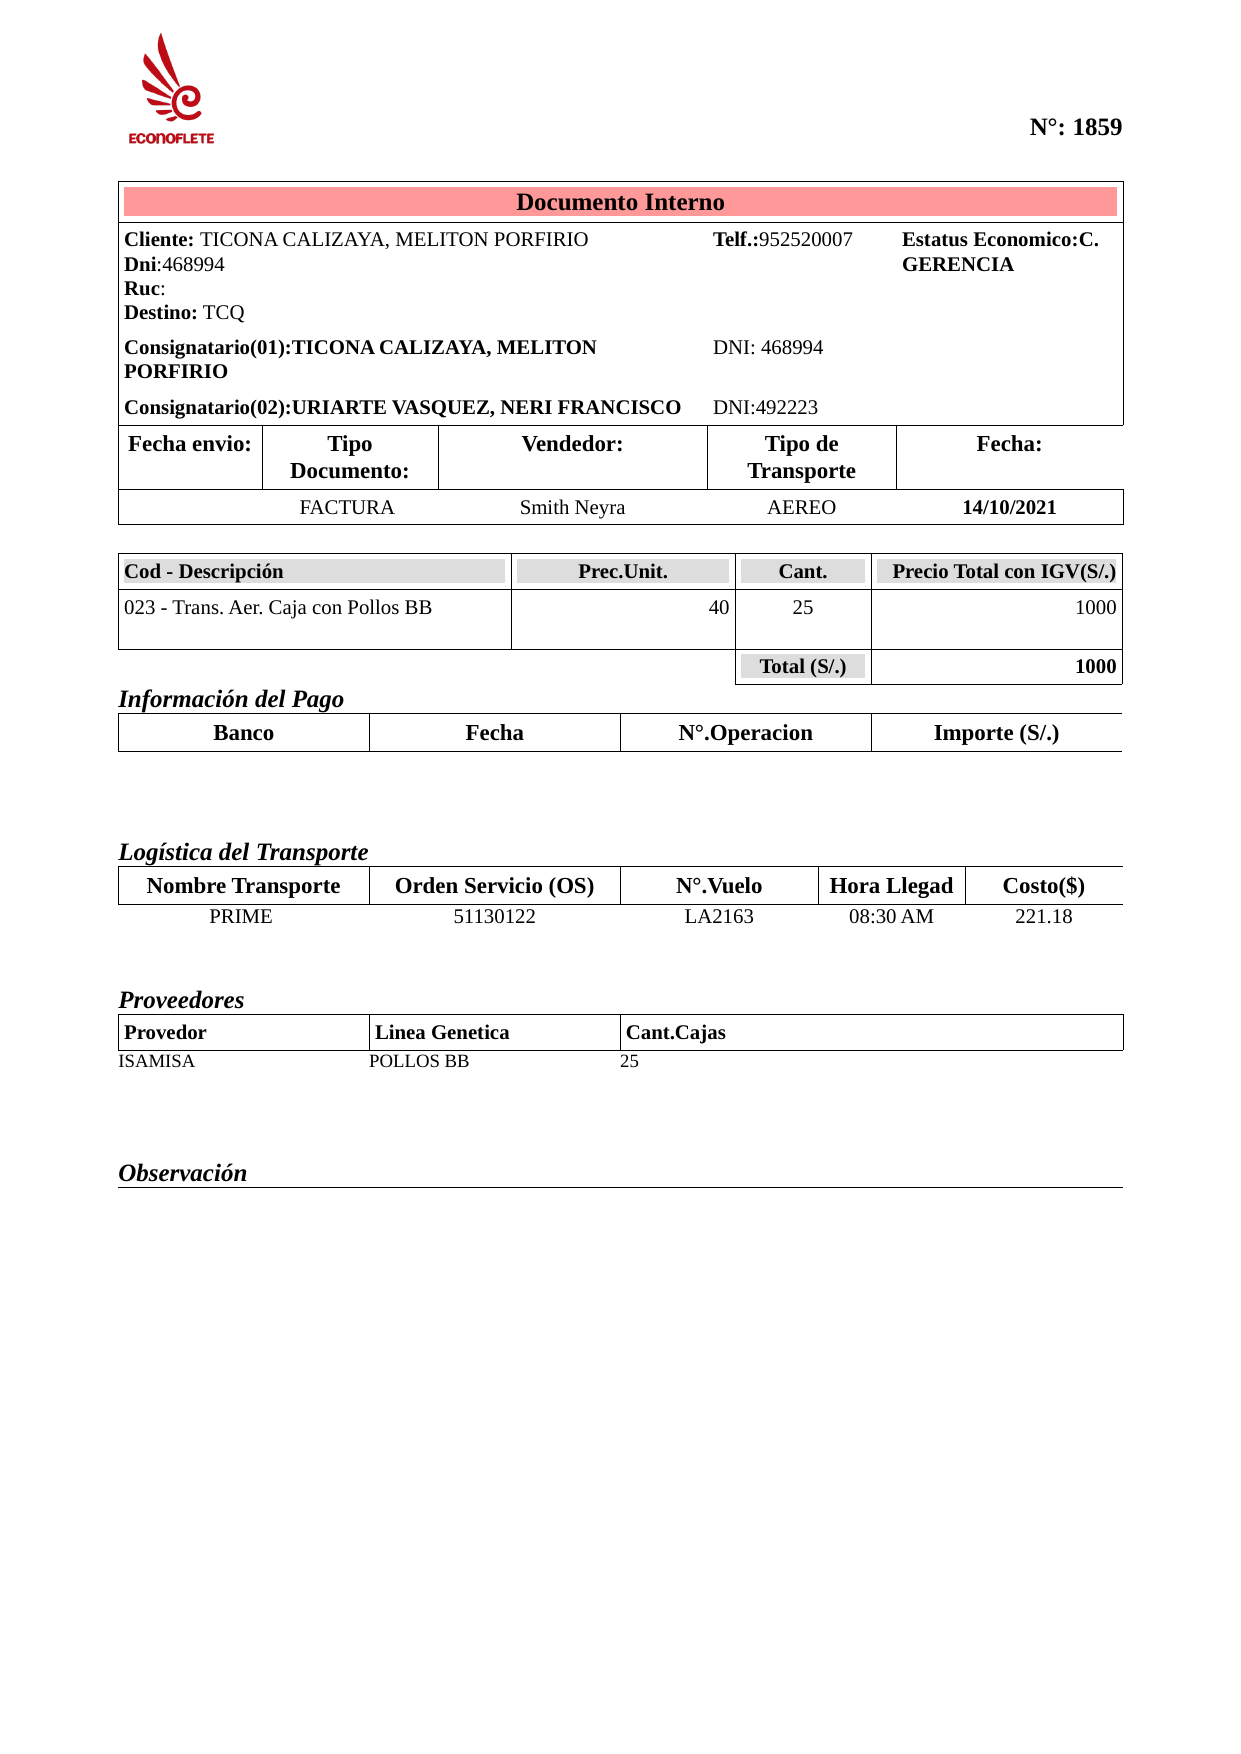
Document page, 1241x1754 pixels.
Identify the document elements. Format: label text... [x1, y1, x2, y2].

table_cell Tipo de Transporte [708, 426, 896, 489]
table_cell [818, 957, 965, 986]
table_cell DNI:492223 [707, 389, 1123, 424]
table_cell 1000 [872, 650, 1122, 684]
table_cell 023 - Trans. Aer. Caja con Pollos BB [119, 590, 511, 648]
table_cell FACTURA [262, 490, 438, 524]
table_cell [620, 957, 818, 986]
table_cell Fecha envio: [119, 426, 262, 489]
table_cell ISAMISA [118, 1051, 369, 1072]
table_cell [369, 1072, 620, 1093]
table_cell [369, 752, 620, 780]
table_header Orden Servicio (OS) [370, 867, 620, 904]
table_header Linea Genetica [370, 1015, 620, 1050]
text Información del Pago [118, 684, 1122, 713]
table_cell Consignatario(02):URIARTE VASQUEZ, NERI FRANCISCO [119, 389, 707, 424]
table_cell 51130122 [369, 905, 620, 928]
table_cell 14/10/2021 [896, 490, 1123, 524]
table_cell [818, 928, 965, 957]
table_cell Tipo Documento: [263, 426, 438, 489]
table_cell [118, 780, 369, 808]
table_cell Fecha: [897, 426, 1123, 489]
table_cell [369, 1093, 620, 1115]
table_cell Vendedor: [439, 426, 707, 489]
table_cell [119, 490, 262, 524]
picture [118, 32, 225, 144]
table_cell AEREO [707, 490, 896, 524]
table_header [118, 1188, 1123, 1211]
table_cell DNI: 468994 [707, 329, 1123, 389]
table_cell 25 [620, 1051, 1123, 1072]
table_cell Estatus Economico:C. GERENCIA [896, 223, 1123, 329]
text Observación [118, 1158, 1122, 1187]
table_header Cod - Descripción [119, 554, 511, 589]
table_cell [620, 1136, 1123, 1158]
table_header N°.Operacion [621, 714, 871, 751]
table_header Costo($) [966, 867, 1123, 904]
table_cell [620, 1115, 1123, 1136]
table_header N°.Vuelo [621, 867, 818, 904]
table_cell [118, 752, 369, 780]
table_cell [118, 809, 369, 837]
table_header Documento Interno [119, 182, 1123, 222]
table_cell [369, 1115, 620, 1136]
table_cell [620, 780, 871, 808]
table_header Cant.Cajas [621, 1015, 1123, 1050]
table_cell [118, 1072, 369, 1093]
table_cell [369, 809, 620, 837]
table_header Banco [119, 714, 369, 751]
table_cell [118, 1115, 369, 1136]
table_header Nombre Transporte [119, 867, 369, 904]
table_cell [871, 780, 1122, 808]
table_cell LA2163 [620, 905, 818, 928]
text Logística del Transporte [118, 837, 1122, 866]
table_cell [620, 1072, 1123, 1093]
table_header Precio Total con IGV(S/.) [872, 554, 1122, 589]
table_cell [369, 780, 620, 808]
table_cell [620, 809, 871, 837]
table_cell Smith Neyra [438, 490, 707, 524]
table_header Prec.Unit. [512, 554, 735, 589]
table_cell Consignatario(01):TICONA CALIZAYA, MELITON PORFIRIO [119, 329, 707, 389]
table_cell [511, 650, 735, 684]
table_cell [871, 752, 1122, 780]
table_cell [118, 928, 369, 957]
table_cell [871, 809, 1122, 837]
table_cell [965, 957, 1123, 986]
table_cell 08:30 AM [818, 905, 965, 928]
table_cell 221.18 [965, 905, 1123, 928]
table_cell [369, 1136, 620, 1158]
table_header Hora Llegad [819, 867, 965, 904]
table_cell [369, 928, 620, 957]
table_cell [620, 928, 818, 957]
table_cell [620, 752, 871, 780]
table_cell 1000 [872, 590, 1122, 648]
table_cell POLLOS BB [369, 1051, 620, 1072]
table_header Fecha [370, 714, 620, 751]
table_cell [118, 957, 369, 986]
table_cell PRIME [118, 905, 369, 928]
table_cell Telf.:952520007 [707, 223, 896, 329]
table_header Provedor [119, 1015, 369, 1050]
table_cell Total (S/.) [736, 650, 871, 684]
table_header Cant. [736, 554, 871, 589]
table_cell [118, 1136, 369, 1158]
table_cell [369, 957, 620, 986]
text Proveedores [118, 986, 1122, 1014]
table_cell 25 [736, 590, 871, 648]
table_cell 40 [512, 590, 735, 648]
table_cell Cliente: TICONA CALIZAYA, MELITON PORFIRIO Dni:468994 Ruc: Destino: TCQ [119, 223, 707, 329]
table_cell [965, 928, 1123, 957]
table_cell [118, 1093, 369, 1115]
table_header Importe (S/.) [872, 714, 1122, 751]
table_cell [620, 1093, 1123, 1115]
table_cell [118, 650, 511, 684]
